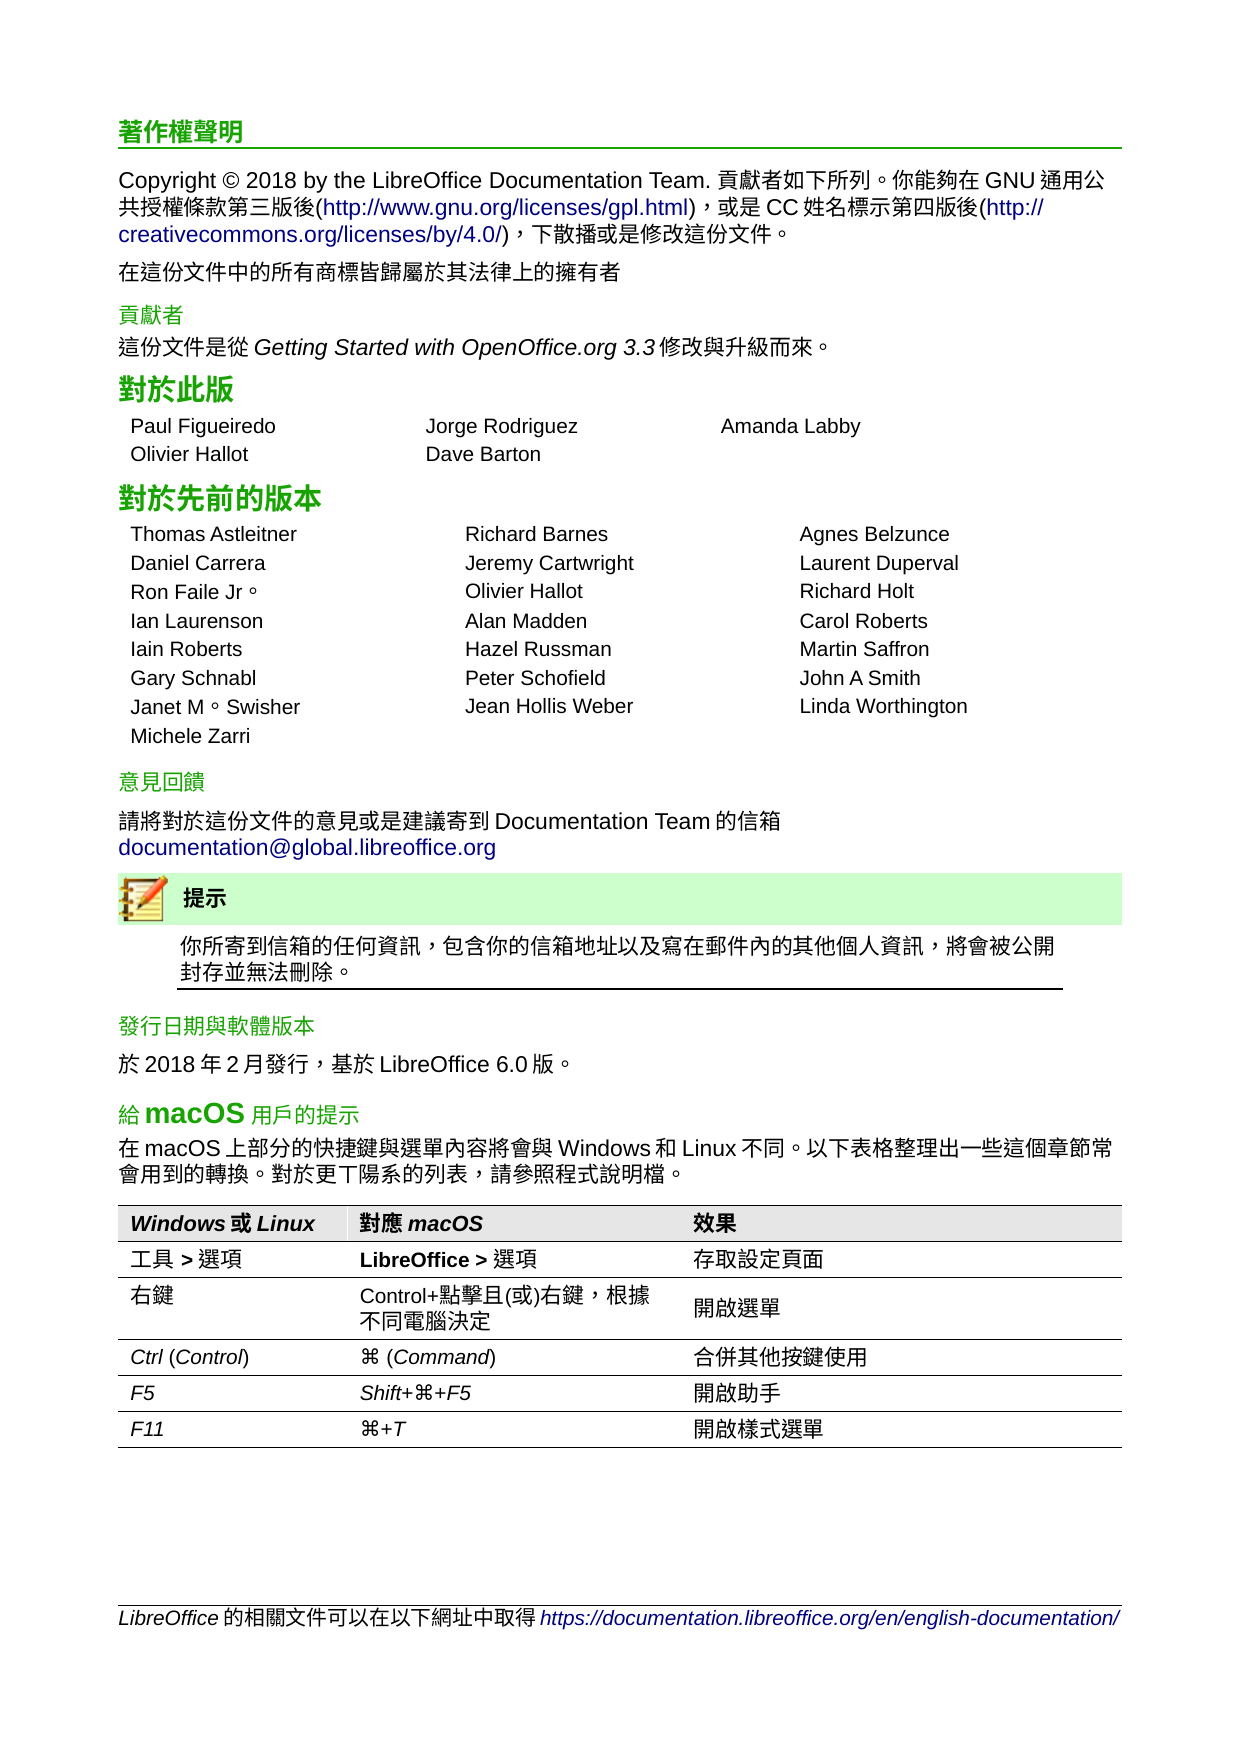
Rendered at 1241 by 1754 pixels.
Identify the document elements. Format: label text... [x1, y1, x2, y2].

text 於2018年2月發行，基於LibreOffice 6.0版。 [118, 1051, 1122, 1078]
table_cell Iain Roberts [118, 637, 453, 666]
table_cell Control+點擊且(或)右鍵，根據不同電腦決定 [348, 1278, 681, 1339]
table_cell Michele Zarri [118, 724, 453, 753]
table_cell 工具 > 選項 [118, 1242, 347, 1277]
table_header Jorge Rodriguez [414, 414, 709, 442]
table_cell F5 [118, 1376, 347, 1411]
table_cell ⌘+T [348, 1412, 681, 1447]
table_cell Laurent Duperval [788, 550, 1122, 579]
table_cell ⌘ (Command) [348, 1340, 681, 1375]
table_cell Carol Roberts [788, 609, 1122, 637]
table_cell Peter Schofield [453, 666, 787, 694]
text 這份文件是從Getting Started with OpenOffice.org 3.3修改與升級而來。 [118, 334, 1122, 361]
table_header Paul Figueiredo [118, 414, 413, 442]
table_cell Jeremy Cartwright [453, 550, 787, 579]
table_cell Gary Schnabl [118, 666, 453, 694]
table_cell Martin Saffron [788, 637, 1122, 666]
text 在macOS上部分的快捷鍵與選單內容將會與Windows和Linux不同。以下表格整理出一些這個章節常會用到的轉換。對於更ㄒ陽系的列表，請參照程式說明檔。 [118, 1135, 1122, 1187]
table_cell Olivier Hallot [453, 579, 787, 609]
table_cell Linda Worthington [788, 694, 1122, 724]
subtitle 提示 [118, 873, 1122, 925]
table_cell Richard Holt [788, 579, 1122, 609]
table_header 效果 [681, 1206, 1122, 1241]
subtitle 給macOS用戶的提示 [118, 1096, 1122, 1129]
picture [119, 874, 170, 925]
table_cell Shift+⌘+F5 [348, 1376, 681, 1411]
text 請將對於這份文件的意見或是建議寄到Documentation Team的信箱documentation@global.libreoffice.org [118, 808, 1122, 861]
table_cell LibreOffice > 選項 [348, 1242, 681, 1277]
table_cell 開啟選單 [681, 1278, 1122, 1339]
table_cell Ian Laurenson [118, 609, 453, 637]
table_cell John A Smith [788, 666, 1122, 694]
table_header Richard Barnes [453, 522, 787, 550]
text 在這份文件中的所有商標皆歸屬於其法律上的擁有者 [118, 260, 1122, 285]
subtitle 貢獻者 [118, 303, 1122, 328]
table_cell Dave Barton [414, 442, 709, 470]
table_header Thomas Astleitner [118, 522, 453, 550]
table_header Agnes Belzunce [788, 522, 1122, 550]
subtitle 對於先前的版本 [118, 482, 1122, 516]
table_header Amanda Labby [709, 414, 1122, 442]
table_cell 開啟樣式選單 [681, 1412, 1122, 1447]
table_cell [453, 724, 787, 753]
table_cell [709, 442, 1122, 470]
text 你所寄到信箱的任何資訊，包含你的信箱地址以及寫在郵件內的其他個人資訊，將會被公開封存並無法刪除。 [177, 931, 1063, 988]
subtitle 意見回饋 [118, 770, 1122, 796]
subtitle 發行日期與軟體版本 [118, 1014, 1122, 1039]
text Copyright © 2018 by the LibreOffice Documentation Team. 貢獻者如下所列。你能夠在GNU通用公共授權條款第三版後(http://www.gnu.org/licenses/gpl.html)，或是CC姓名標示第四版後(http://creativecommons.org/licenses/by/4.0/)，下散播或是修改這份文件。 [118, 167, 1122, 247]
table_cell 合併其他按鍵使用 [681, 1340, 1122, 1375]
table_cell 存取設定頁面 [681, 1242, 1122, 1277]
table_cell 右鍵 [118, 1278, 347, 1339]
table_header 對應macOS [348, 1206, 681, 1241]
table_cell 開啟助手 [681, 1376, 1122, 1411]
table_cell Ctrl (Control) [118, 1340, 347, 1375]
table_cell Hazel Russman [453, 637, 787, 666]
table_cell F11 [118, 1412, 347, 1447]
table_cell Ron Faile Jr。 [118, 579, 453, 609]
table_cell Janet M。Swisher [118, 694, 453, 724]
subtitle 對於此版 [118, 373, 1122, 407]
table_cell Jean Hollis Weber [453, 694, 787, 724]
subtitle 著作權聲明 [118, 118, 1122, 147]
table_cell [788, 724, 1122, 753]
table_cell Daniel Carrera [118, 550, 453, 579]
table_header Windows或Linux [118, 1206, 347, 1241]
table_cell Olivier Hallot [118, 442, 413, 470]
table_cell Alan Madden [453, 609, 787, 637]
